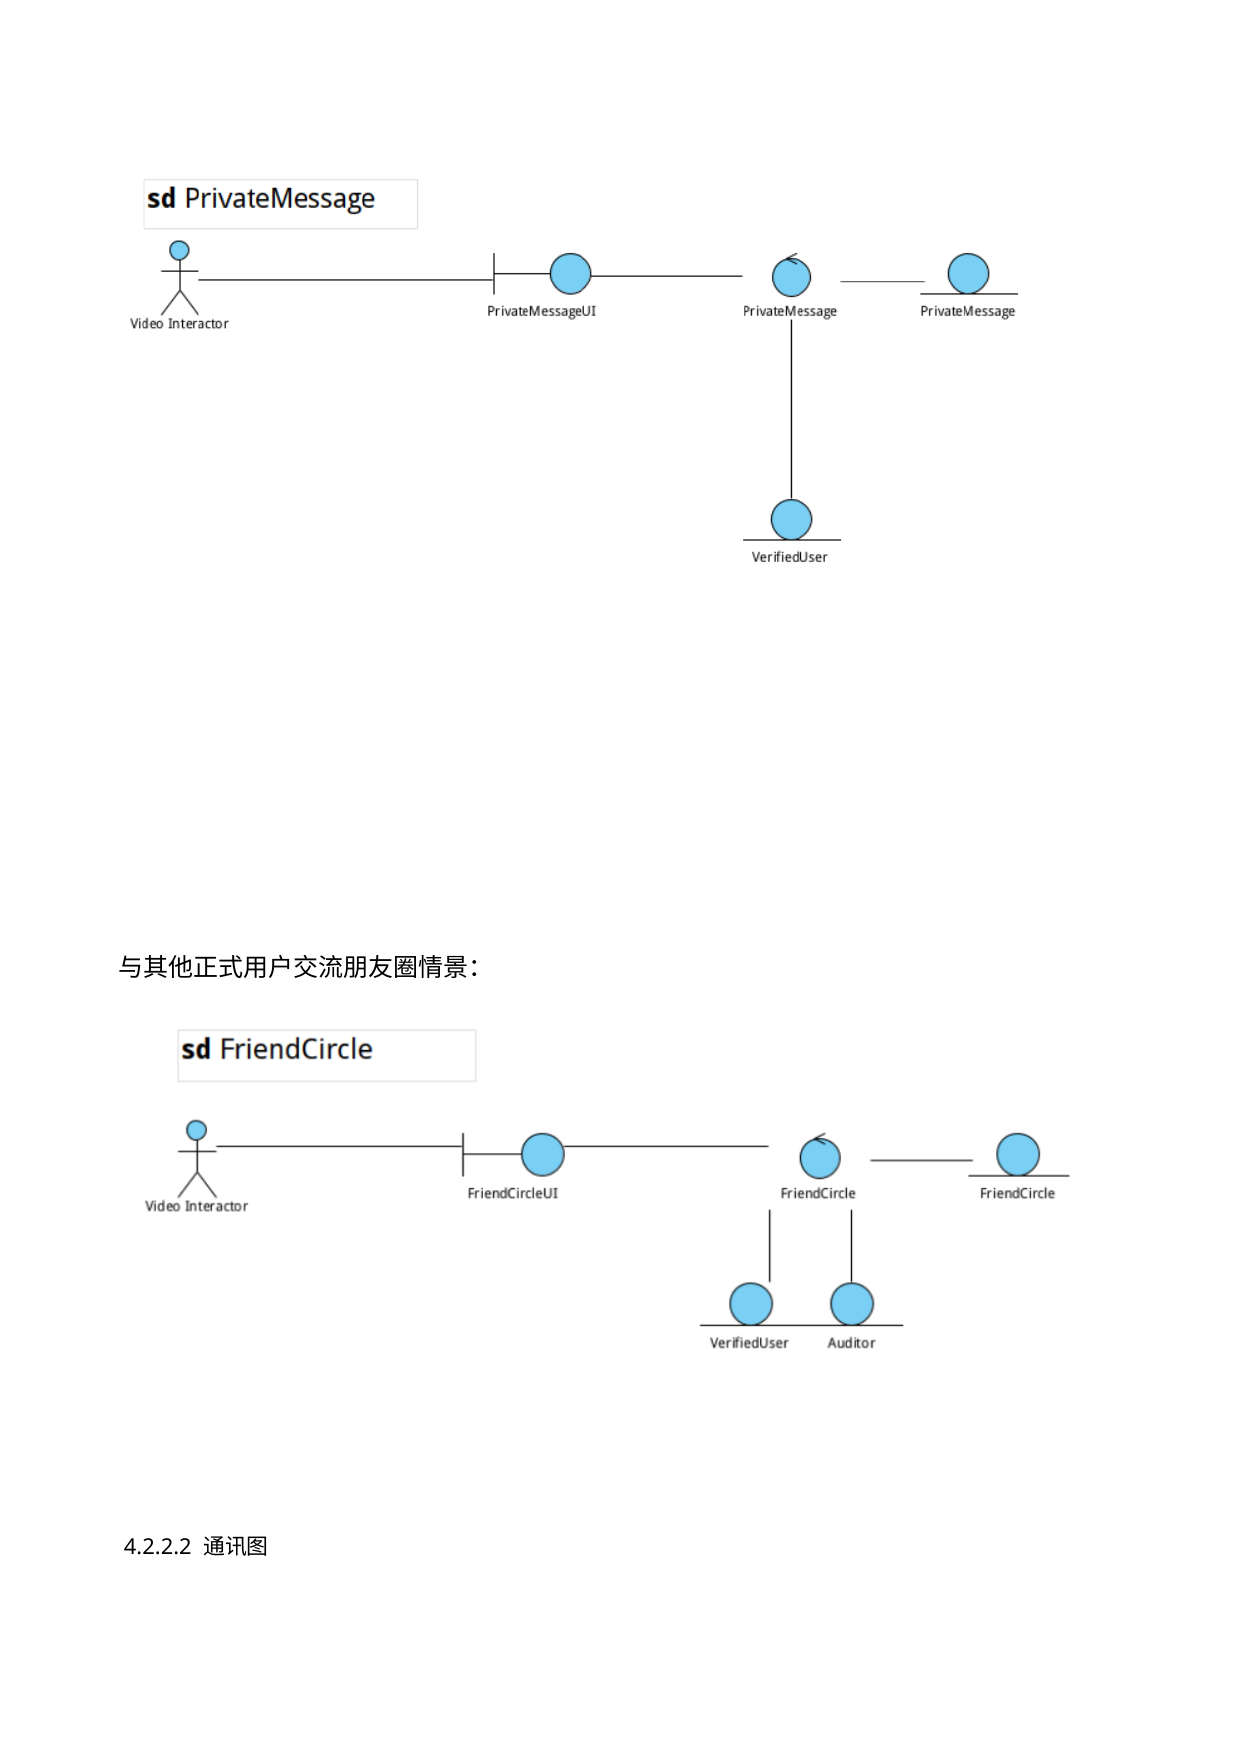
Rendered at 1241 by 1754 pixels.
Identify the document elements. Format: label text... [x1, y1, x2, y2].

picture [34, 161, 1183, 642]
picture [118, 1004, 1123, 1411]
text 与其他正式用户交流朋友圈情景： [118, 948, 1122, 984]
subtitle 通讯图 [118, 1529, 1122, 1561]
